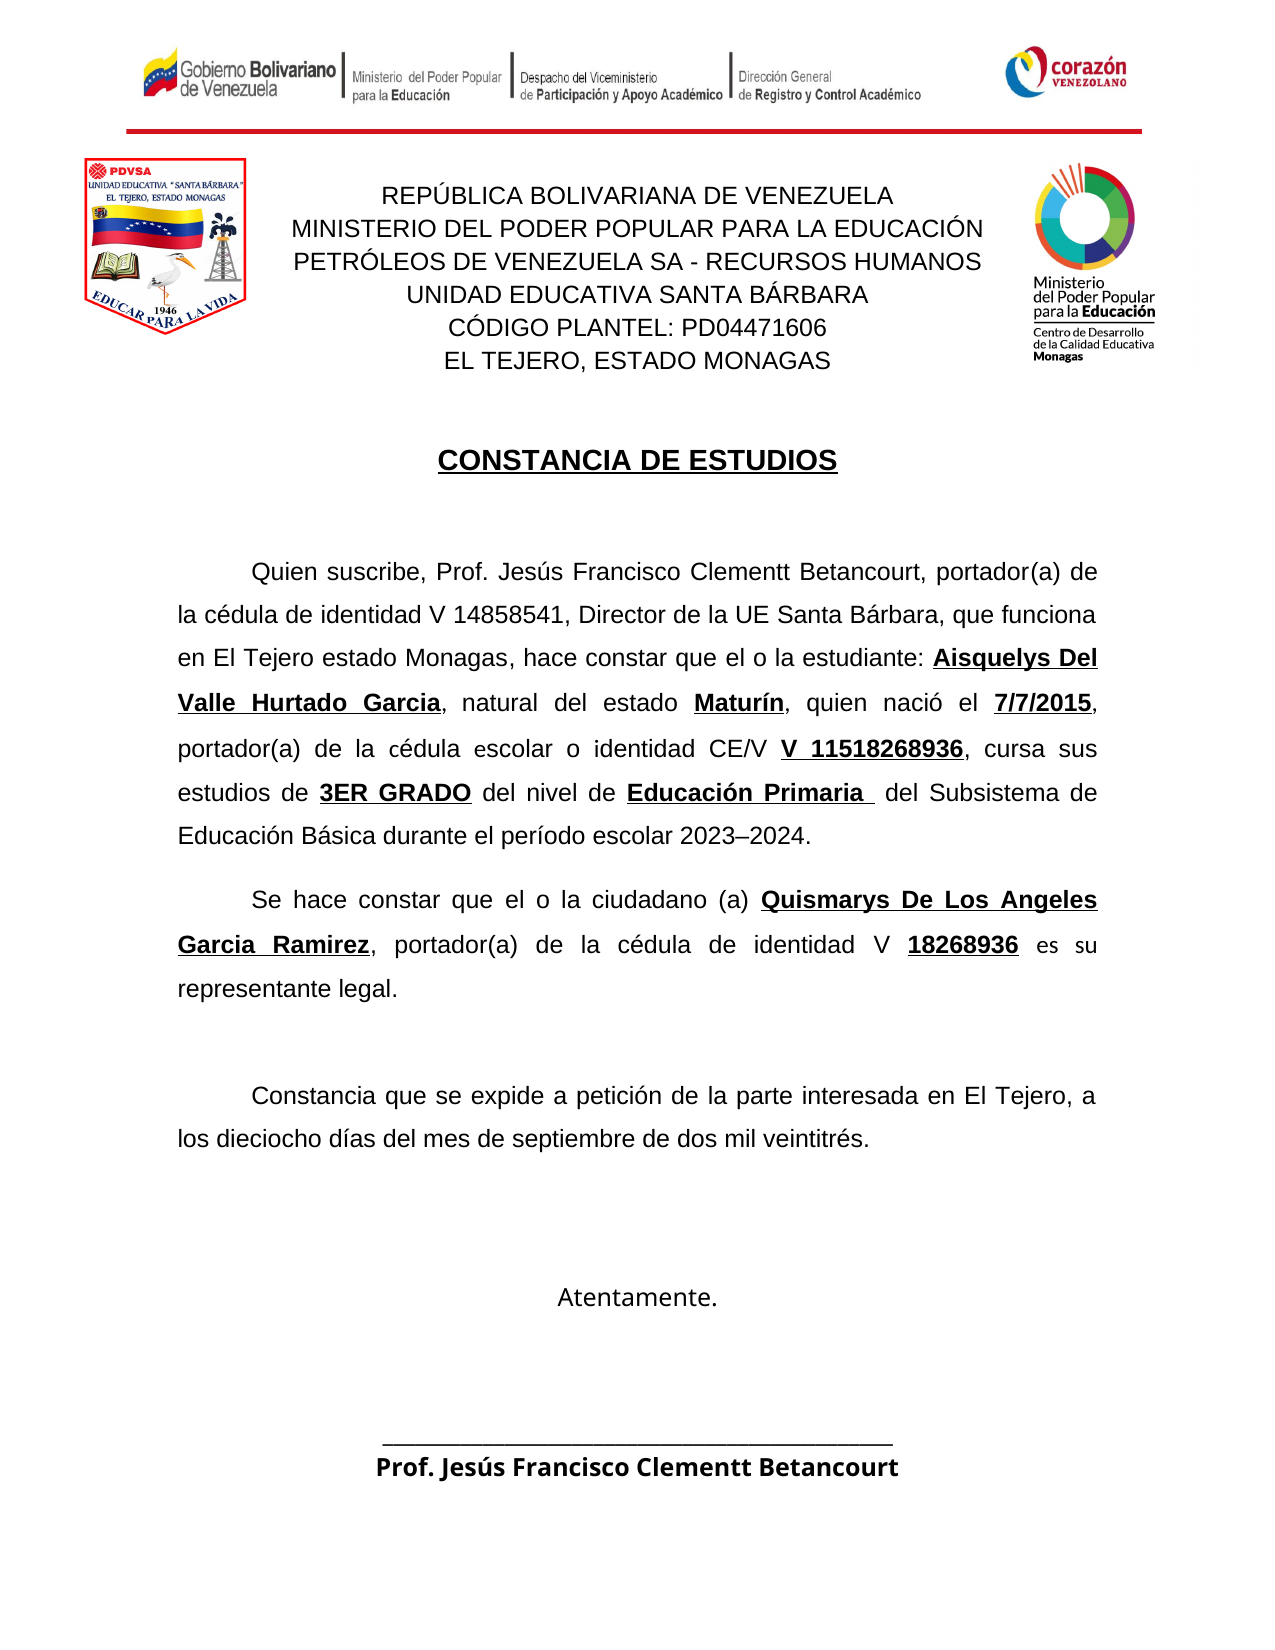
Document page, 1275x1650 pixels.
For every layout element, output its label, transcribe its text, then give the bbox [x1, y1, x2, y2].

subtitle PETRÓLEOS DE VENEZUELA SA - RECURSOS HUMANOS [252, 247, 978, 275]
text Constancia que se expide a petición de la parte interesada en El Tejero, a los dieciocho días del mes de septiembre de dos mil veintitrés. [177, 1081, 1098, 1153]
text CÓDIGO PLANTEL: PD04471606 [177, 313, 978, 341]
text ______________________________________________ [177, 1416, 1098, 1450]
picture [978, 153, 1200, 377]
subtitle MINISTERIO DEL PODER POPULAR PARA LA EDUCACIÓN [252, 214, 978, 242]
picture [79, 158, 252, 335]
subtitle CONSTANCIA DE ESTUDIOS [177, 443, 1098, 476]
picture [126, 11, 1142, 134]
text Atentamente. [177, 1279, 1098, 1313]
text Quien suscribe, Prof. Jesús Francisco Clementt Betancourt, portador(a) de la cédula de identidad V 14858541, Director de la UE Santa Bárbara, que funciona en El Tejero estado Monagas, hace constar que el o la estudiante: Aisquelys Del Valle Hurtado Garcia, natural del estado Maturín, quien nació el 7/7/2015, portador(a) de la cédula escolar o identidad CE/V V 11518268936, cursa sus estudios de 3ER GRADO del nivel de Educación Primaria del Subsistema de Educación Básica durante el período escolar 2023–2024. [177, 557, 1098, 849]
text Se hace constar que el o la ciudadano (a) Quismarys De Los Angeles Garcia Ramirez, portador(a) de la cédula de identidad V 18268936 es su representante legal. [177, 885, 1098, 1002]
subtitle REPÚBLICA BOLIVARIANA DE VENEZUELA [252, 181, 978, 209]
text UNIDAD EDUCATIVA SANTA BÁRBARA [252, 280, 978, 308]
text Prof. Jesús Francisco Clementt Betancourt [177, 1450, 1098, 1484]
text EL TEJERO, ESTADO MONAGAS [177, 346, 978, 374]
